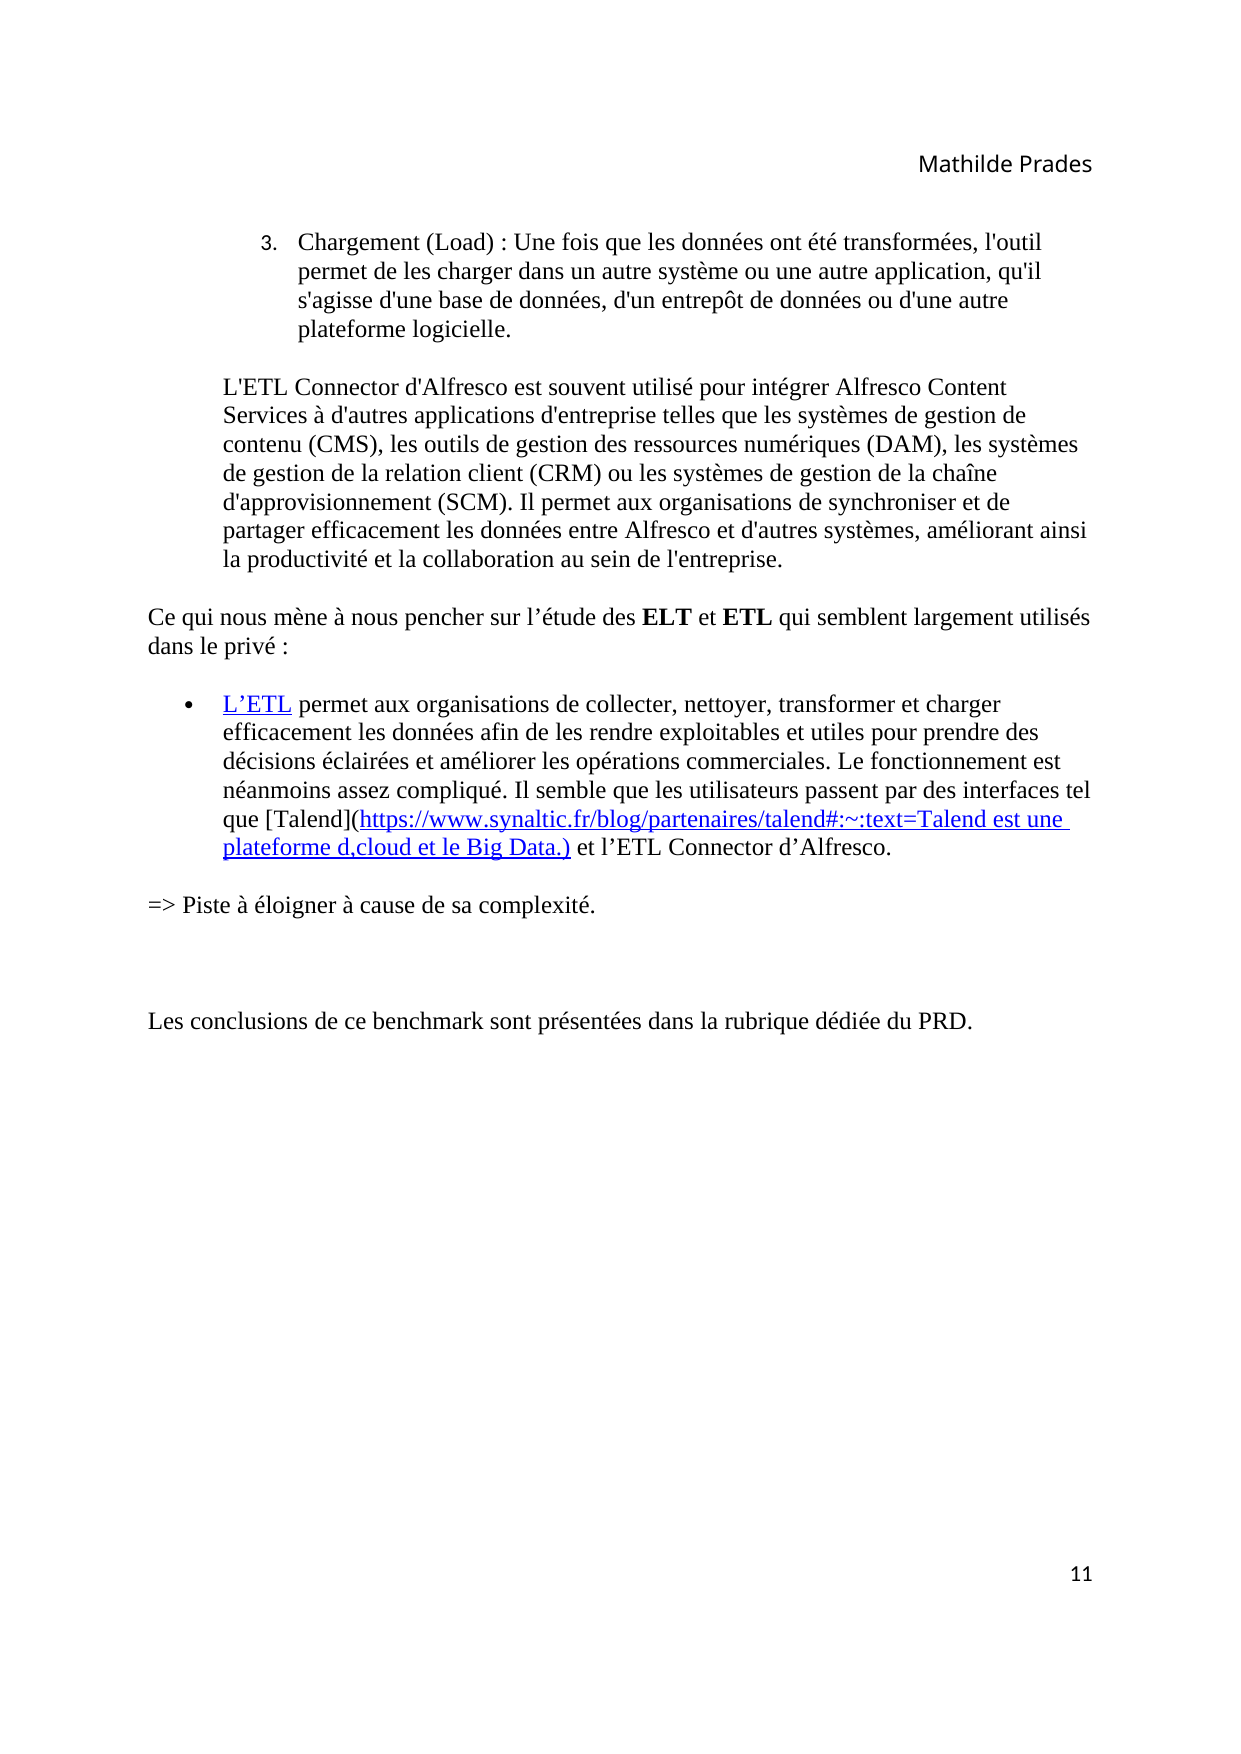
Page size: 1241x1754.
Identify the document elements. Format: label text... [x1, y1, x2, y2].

list Chargement (Load) : Une fois que les données ont été transformées, l'outil permet de les charger dans un autre système ou une autre application, qu'il s'agisse d'une base de données, d'un entrepôt de données ou d'une autre plateforme logicielle. [260, 227, 1093, 342]
text => Piste à éloigner à cause de sa complexité. [148, 890, 1093, 919]
list L’ETL permet aux organisations de collecter, nettoyer, transformer et charger efficacement les données afin de les rendre exploitables et utiles pour prendre des décisions éclairées et améliorer les opérations commerciales. Le fonctionnement est néanmoins assez compliqué. Il semble que les utilisateurs passent par des interfaces tel que [Talend](https://www.synaltic.fr/blog/partenaires/talend#:~:text=Talend est une plateforme d,cloud et le Big Data.) et l’ETL Connector d’Alfresco. [185, 689, 1093, 861]
text Ce qui nous mène à nous pencher sur l’étude des ELT et ETL qui semblent largement utilisés dans le privé : [148, 602, 1093, 659]
text Les conclusions de ce benchmark sont présentées dans la rubrique dédiée du PRD. [148, 1006, 1093, 1035]
text L'ETL Connector d'Alfresco est souvent utilisé pour intégrer Alfresco Content Services à d'autres applications d'entreprise telles que les systèmes de gestion de contenu (CMS), les outils de gestion des ressources numériques (DAM), les systèmes de gestion de la relation client (CRM) ou les systèmes de gestion de la chaîne d'approvisionnement (SCM). Il permet aux organisations de synchroniser et de partager efficacement les données entre Alfresco et d'autres systèmes, améliorant ainsi la productivité et la collaboration au sein de l'entreprise. [223, 372, 1093, 573]
